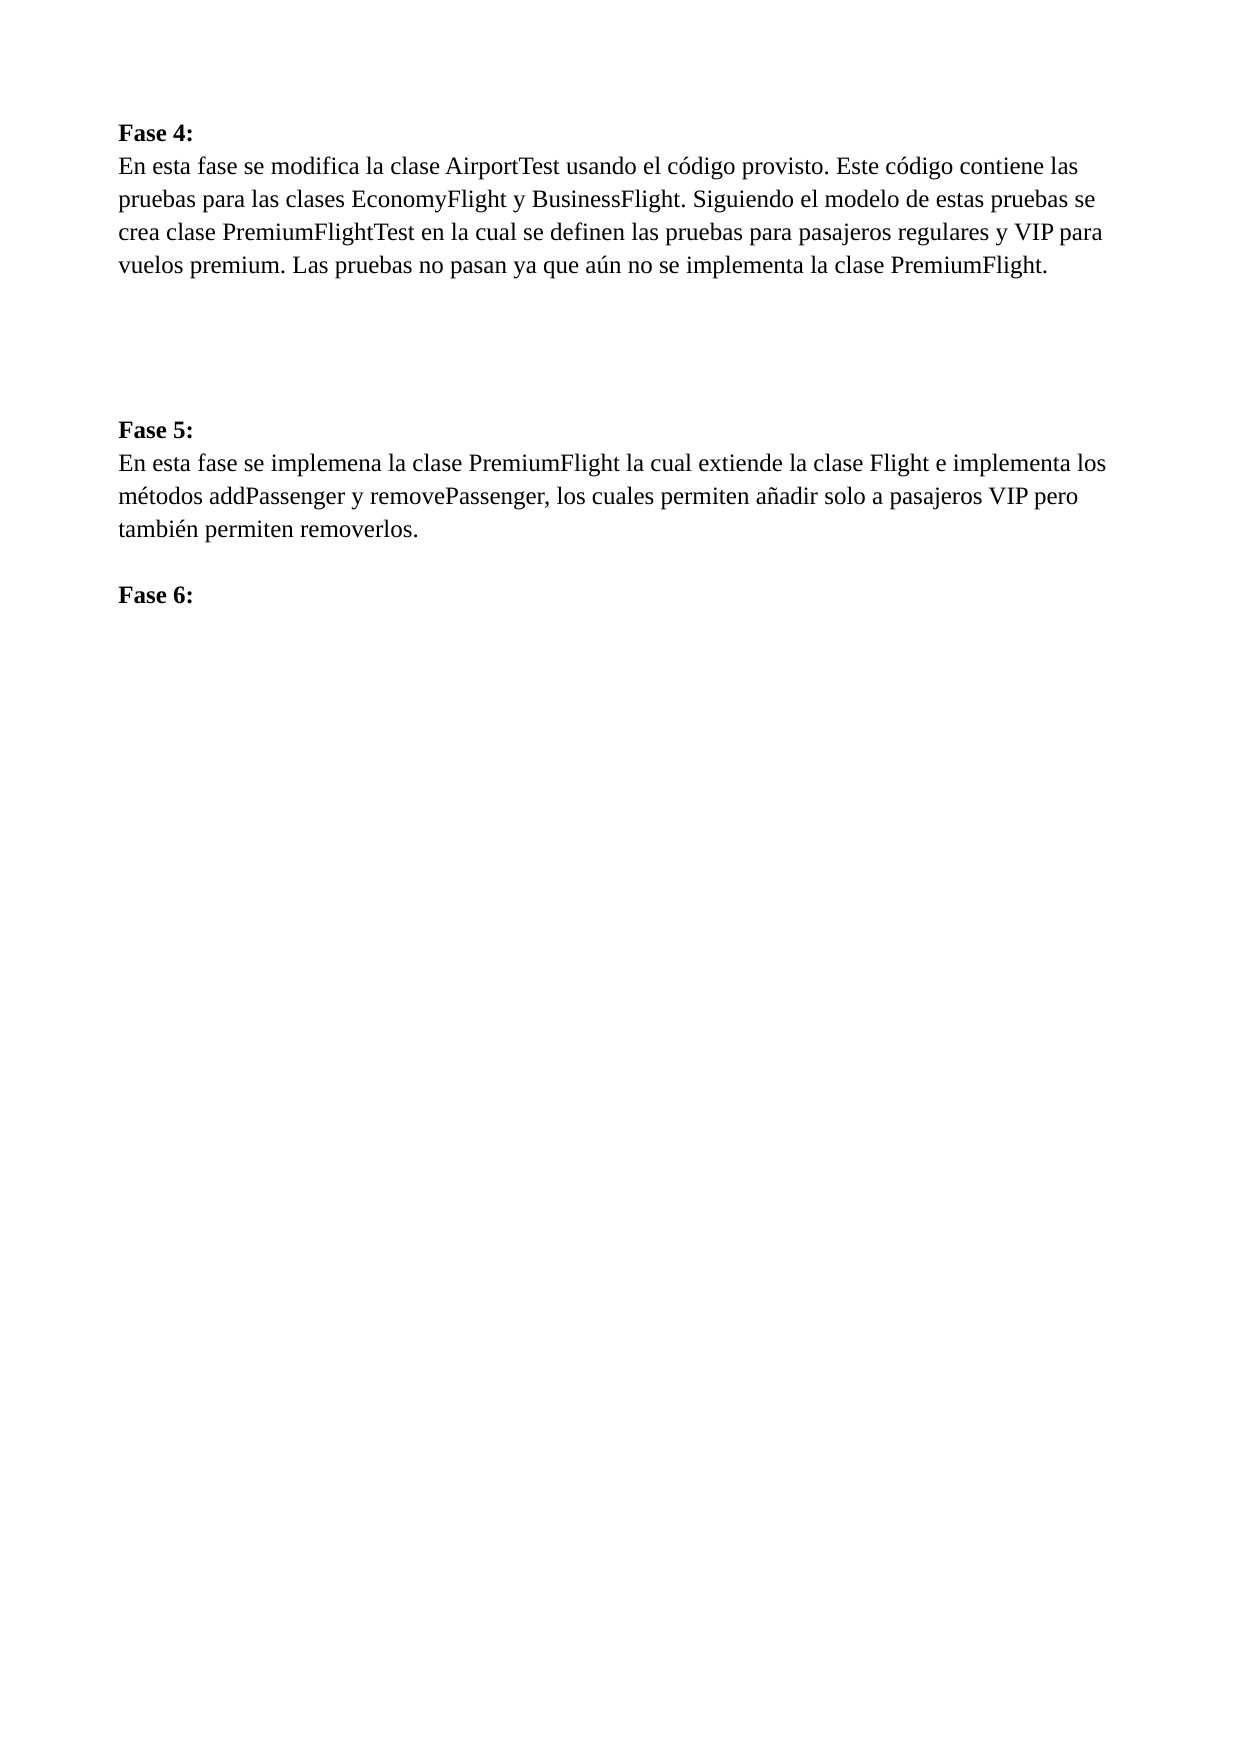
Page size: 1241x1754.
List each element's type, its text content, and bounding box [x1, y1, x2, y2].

text En esta fase se implemena la clase PremiumFlight la cual extiende la clase Flight e implementa los métodos addPassenger y removePassenger, los cuales permiten añadir solo a pasajeros VIP pero también permiten removerlos. [118, 448, 1122, 543]
text Fase 4: [118, 118, 1122, 147]
text En esta fase se modifica la clase AirportTest usando el código provisto. Este código contiene las pruebas para las clases EconomyFlight y BusinessFlight. Siguiendo el modelo de estas pruebas se crea clase PremiumFlightTest en la cual se definen las pruebas para pasajeros regulares y VIP para vuelos premium. Las pruebas no pasan ya que aún no se implementa la clase PremiumFlight. [118, 151, 1122, 279]
text Fase 6: [118, 580, 1122, 609]
text Fase 5: [118, 415, 1122, 444]
